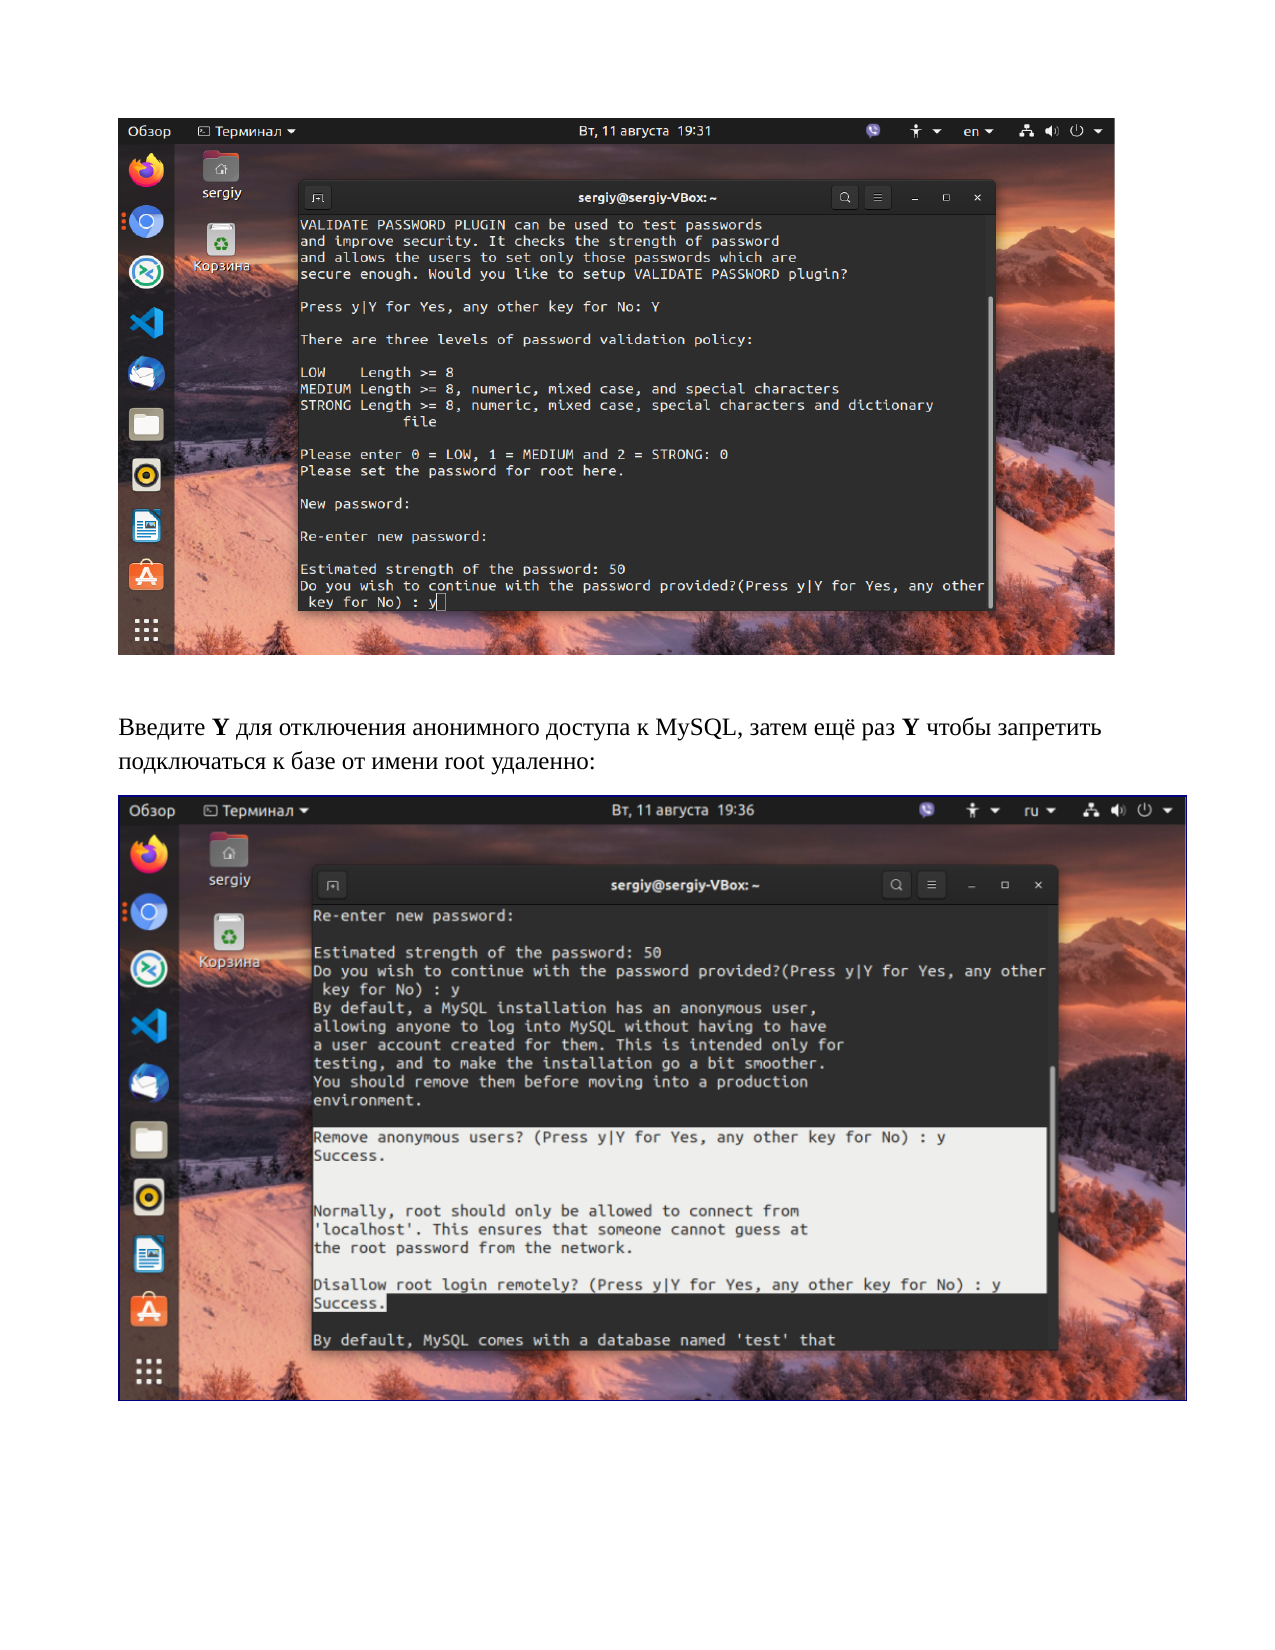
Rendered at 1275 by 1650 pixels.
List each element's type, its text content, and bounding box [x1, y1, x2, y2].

picture [120, 797, 1186, 1400]
text Введите Y для отключения анонимного доступа к MySQL, затем ещё раз Y чтобы запретить подключаться к базе от имени root удаленно: [118, 712, 1152, 775]
picture [118, 118, 1115, 655]
